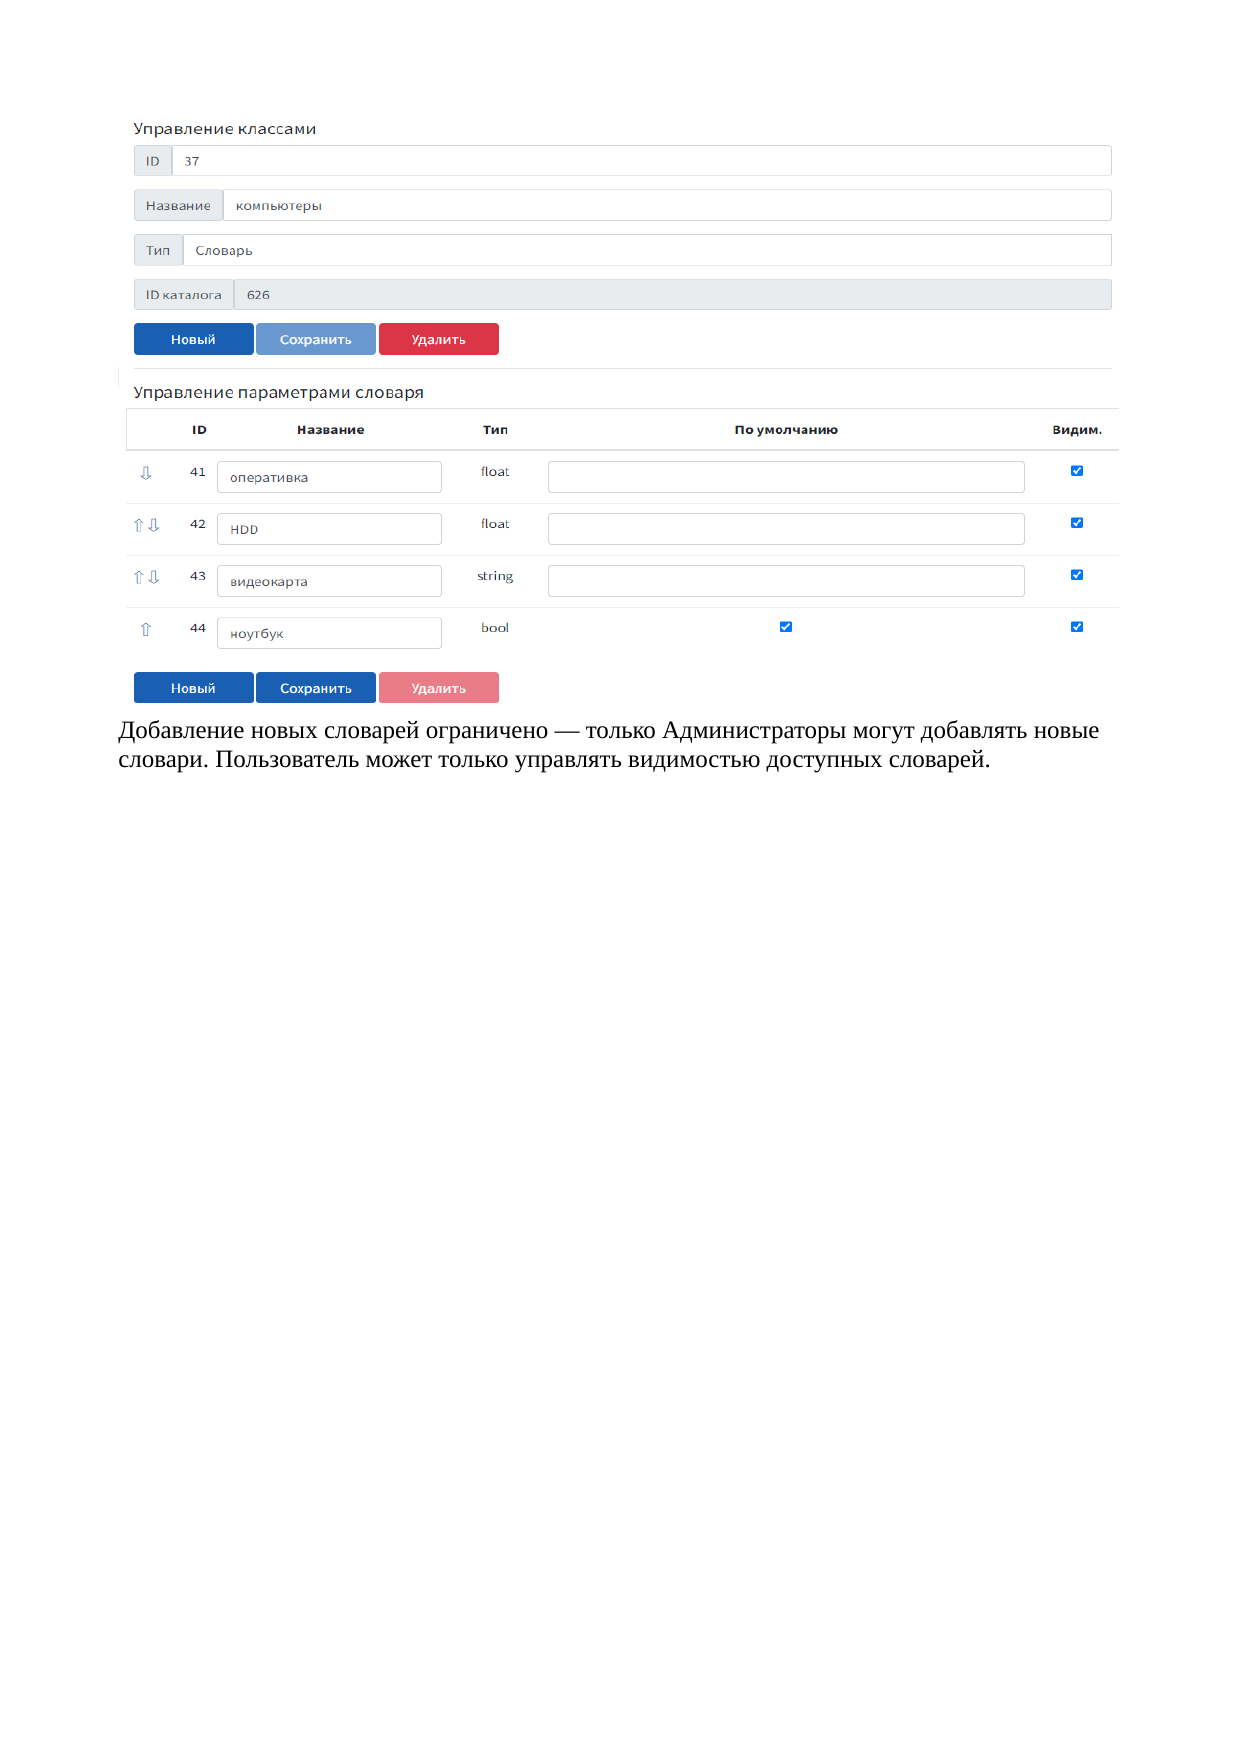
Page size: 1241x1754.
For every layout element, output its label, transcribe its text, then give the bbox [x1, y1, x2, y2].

text Добавление новых словарей ограничено — только Администраторы могут добавлять новые словари. Пользователь может только управлять видимостью доступных словарей. [118, 716, 1122, 773]
